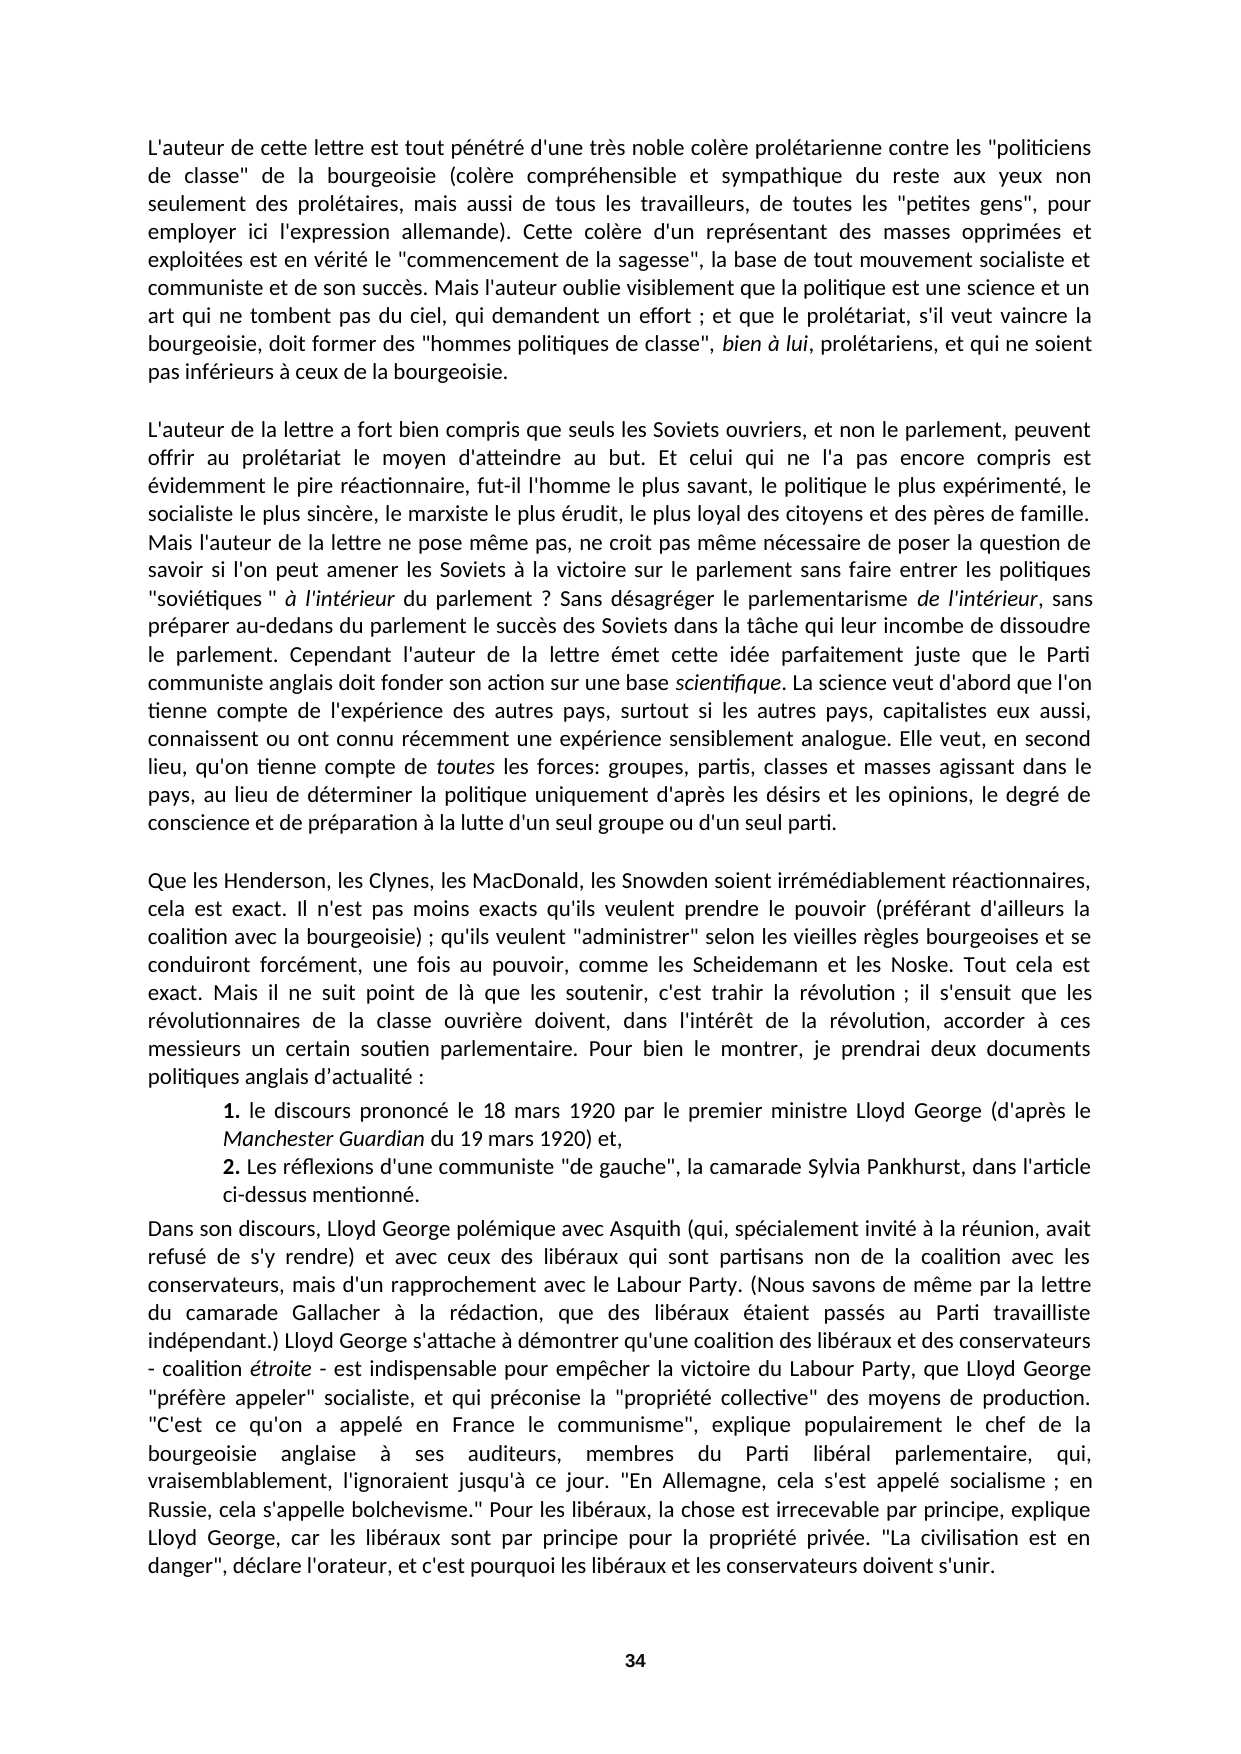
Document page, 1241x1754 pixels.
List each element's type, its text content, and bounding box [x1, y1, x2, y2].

text L'auteur de la lettre a fort bien compris que seuls les Soviets ouvriers, et non le parlement, peuvent offrir au prolétariat le moyen d'atteindre au but. Et celui qui ne l'a pas encore compris est évidemment le pire réactionnaire, fut-il l'homme le plus savant, le politique le plus expérimenté, le socialiste le plus sincère, le marxiste le plus érudit, le plus loyal des citoyens et des pères de famille. Mais l'auteur de la lettre ne pose même pas, ne croit pas même nécessaire de poser la question de savoir si l'on peut amener les Soviets à la victoire sur le parlement sans faire entrer les politiques "soviétiques " à l'intérieur du parlement ? Sans désagréger le parlementarisme de l'intérieur, sans préparer au-dedans du parlement le succès des Soviets dans la tâche qui leur incombe de dissoudre le parlement. Cependant l'auteur de la lettre émet cette idée parfaitement juste que le Parti communiste anglais doit fonder son action sur une base scientifique. La science veut d'abord que l'on tienne compte de l'expérience des autres pays, surtout si les autres pays, capitalistes eux aussi, connaissent ou ont connu récemment une expérience sensiblement analogue. Elle veut, en second lieu, qu'on tienne compte de toutes les forces: groupes, partis, classes et masses agissant dans le pays, au lieu de déterminer la politique uniquement d'après les désirs et les opinions, le degré de conscience et de préparation à la lutte d'un seul groupe ou d'un seul parti. [148, 416, 1093, 836]
list 2. Les réflexions d'une communiste "de gauche", la camarade Sylvia Pankhurst, dans l'article ci-dessus mentionné. [223, 1152, 1093, 1208]
list 1. le discours prononcé le 18 mars 1920 par le premier ministre Lloyd George (d'après le Manchester Guardian du 19 mars 1920) et, [223, 1096, 1093, 1152]
text Dans son discours, Lloyd George polémique avec Asquith (qui, spécialement invité à la réunion, avait refusé de s'y rendre) et avec ceux des libéraux qui sont partisans non de la coalition avec les conservateurs, mais d'un rapprochement avec le Labour Party. (Nous savons de même par la lettre du camarade Gallacher à la rédaction, que des libéraux étaient passés au Parti travailliste indépendant.) Lloyd George s'attache à démontrer qu'une coalition des libéraux et des conservateurs - coalition étroite - est indispensable pour empêcher la victoire du Labour Party, que Lloyd George "préfère appeler" socialiste, et qui préconise la "propriété collective" des moyens de production. "C'est ce qu'on a appelé en France le communisme", explique populairement le chef de la bourgeoisie anglaise à ses auditeurs, membres du Parti libéral parlementaire, qui, vraisemblablement, l'ignoraient jusqu'à ce jour. "En Allemagne, cela s'est appelé socialisme ; en Russie, cela s'appelle bolchevisme." Pour les libéraux, la chose est irrecevable par principe, explique Lloyd George, car les libéraux sont par principe pour la propriété privée. "La civilisation est en danger", déclare l'orateur, et c'est pourquoi les libéraux et les conservateurs doivent s'unir. [148, 1214, 1093, 1579]
text Que les Henderson, les Clynes, les MacDonald, les Snowden soient irrémédiablement réactionnaires, cela est exact. Il n'est pas moins exacts qu'ils veulent prendre le pouvoir (préférant d'ailleurs la coalition avec la bourgeoisie) ; qu'ils veulent "administrer" selon les vieilles règles bourgeoises et se conduiront forcément, une fois au pouvoir, comme les Scheidemann et les Noske. Tout cela est exact. Mais il ne suit point de là que les soutenir, c'est trahir la révolution ; il s'ensuit que les révolutionnaires de la classe ouvrière doivent, dans l'intérêt de la révolution, accorder à ces messieurs un certain soutien parlementaire. Pour bien le montrer, je prendrai deux documents politiques anglais d’actualité : [148, 866, 1093, 1091]
text L'auteur de cette lettre est tout pénétré d'une très noble colère prolétarienne contre les "politiciens de classe" de la bourgeoisie (colère compréhensible et sympathique du reste aux yeux non seulement des prolétaires, mais aussi de tous les travailleurs, de toutes les "petites gens", pour employer ici l'expression allemande). Cette colère d'un représentant des masses opprimées et exploitées est en vérité le "commencement de la sagesse", la base de tout mouvement socialiste et communiste et de son succès. Mais l'auteur oublie visiblement que la politique est une science et un art qui ne tombent pas du ciel, qui demandent un effort ; et que le prolétariat, s'il veut vaincre la bourgeoisie, doit former des "hommes politiques de classe", bien à lui, prolétariens, et qui ne soient pas inférieurs à ceux de la bourgeoisie. [148, 133, 1093, 385]
